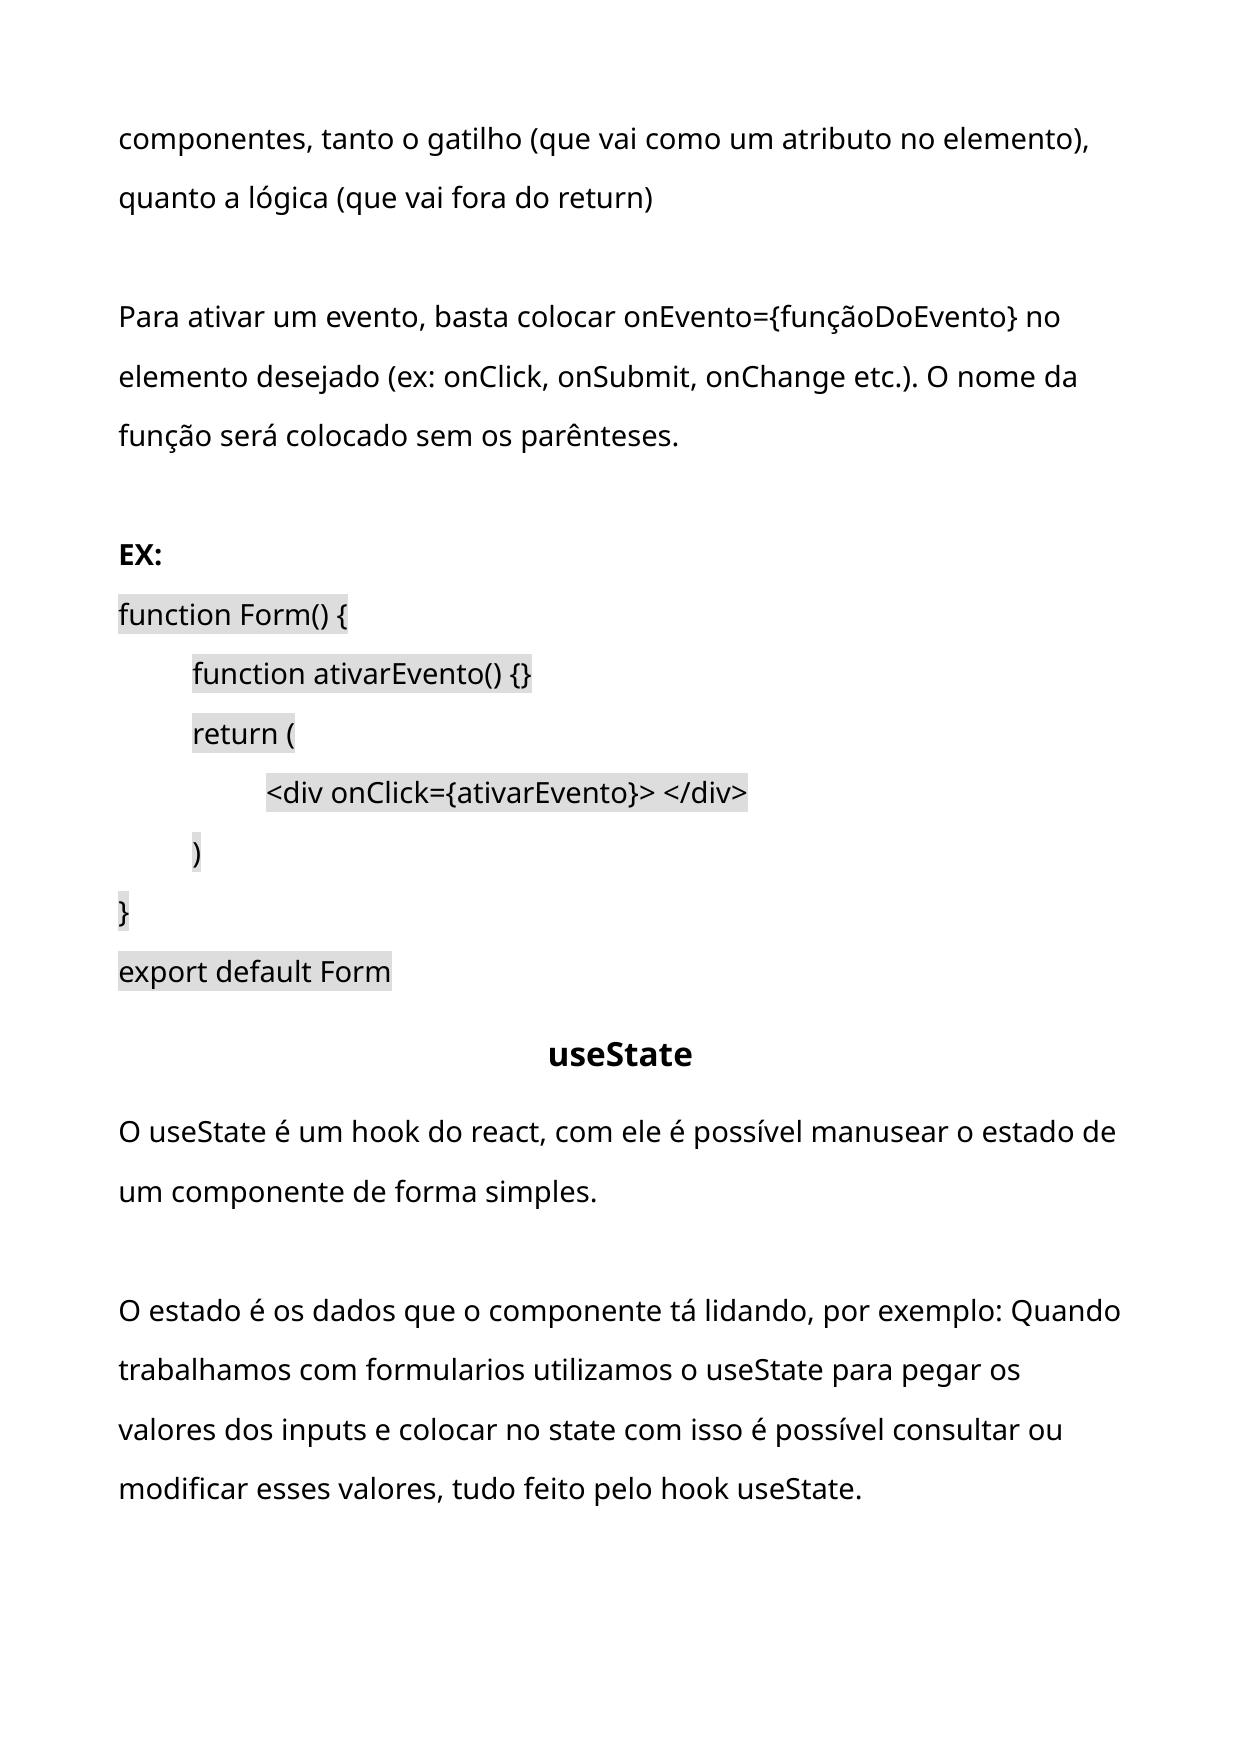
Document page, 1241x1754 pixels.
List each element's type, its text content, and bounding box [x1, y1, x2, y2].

text ) [118, 832, 1122, 872]
text } [118, 891, 1122, 931]
text return ( [118, 713, 1122, 753]
text export default Form [118, 951, 1122, 991]
text O useState é um hook do react, com ele é possível manusear o estado de um componente de forma simples. [118, 1112, 1122, 1211]
text O estado é os dados que o componente tá lidando, por exemplo: Quando trabalhamos com formularios utilizamos o useState para pegar os valores dos inputs e colocar no state com isso é possível consultar ou modificar esses valores, tudo feito pelo hook useState. [118, 1290, 1122, 1508]
text Para ativar um evento, basta colocar onEvento={funçãoDoEvento} no elemento desejado (ex: onClick, onSubmit, onChange etc.). O nome da função será colocado sem os parênteses. [118, 297, 1122, 455]
text componentes, tanto o gatilho (que vai como um atributo no elemento), quanto a lógica (que vai fora do return) [118, 118, 1122, 217]
text function ativarEvento() {} [118, 653, 1122, 693]
text EX: [118, 534, 1122, 574]
text <div onClick={ativarEvento}> </div> [118, 772, 1122, 812]
subtitle useState [118, 1031, 1122, 1077]
text function Form() { [118, 594, 1122, 634]
